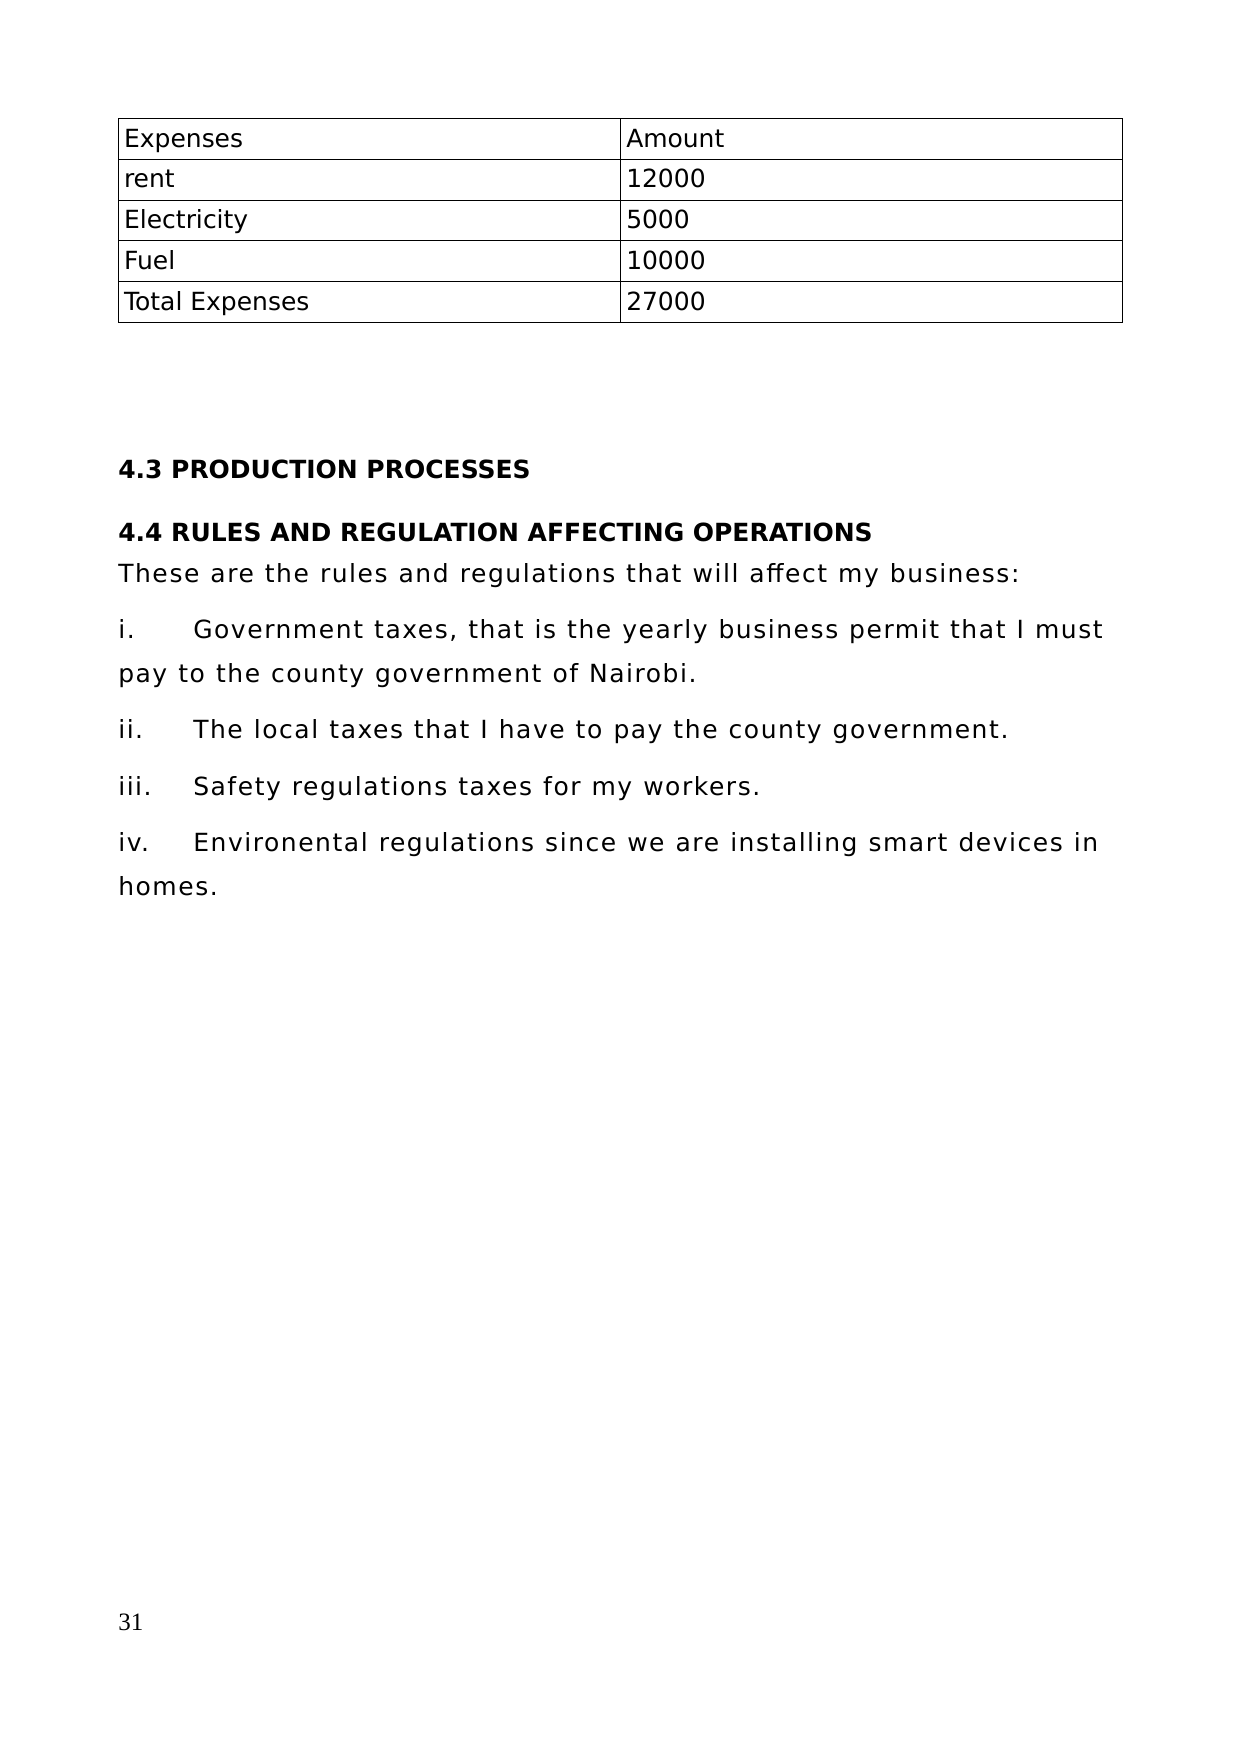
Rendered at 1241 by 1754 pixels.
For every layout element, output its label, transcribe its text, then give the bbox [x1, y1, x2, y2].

list Government taxes, that is the yearly business permit that I must pay to the county government of Nairobi. [118, 616, 1122, 688]
list Safety regulations taxes for my workers. [118, 772, 1122, 801]
table_header Amount [621, 119, 1122, 159]
list Environental regulations since we are installing smart devices in homes. [118, 828, 1122, 901]
table_cell Fuel [119, 241, 620, 281]
table_header Expenses [119, 119, 620, 159]
table_cell 5000 [621, 201, 1122, 240]
table_cell 27000 [621, 282, 1122, 322]
table_cell rent [119, 160, 620, 199]
subtitle 4.3 PRODUCTION PROCESSES [118, 455, 1122, 484]
table_cell 10000 [621, 241, 1122, 281]
list The local taxes that I have to pay the county government. [118, 716, 1122, 745]
table_cell Total Expenses [119, 282, 620, 322]
table_cell 12000 [621, 160, 1122, 199]
text These are the rules and regulations that will affect my business: [118, 559, 1122, 588]
table_cell Electricity [119, 201, 620, 240]
subtitle 4.4 RULES AND REGULATION AFFECTING OPERATIONS [118, 518, 1122, 547]
